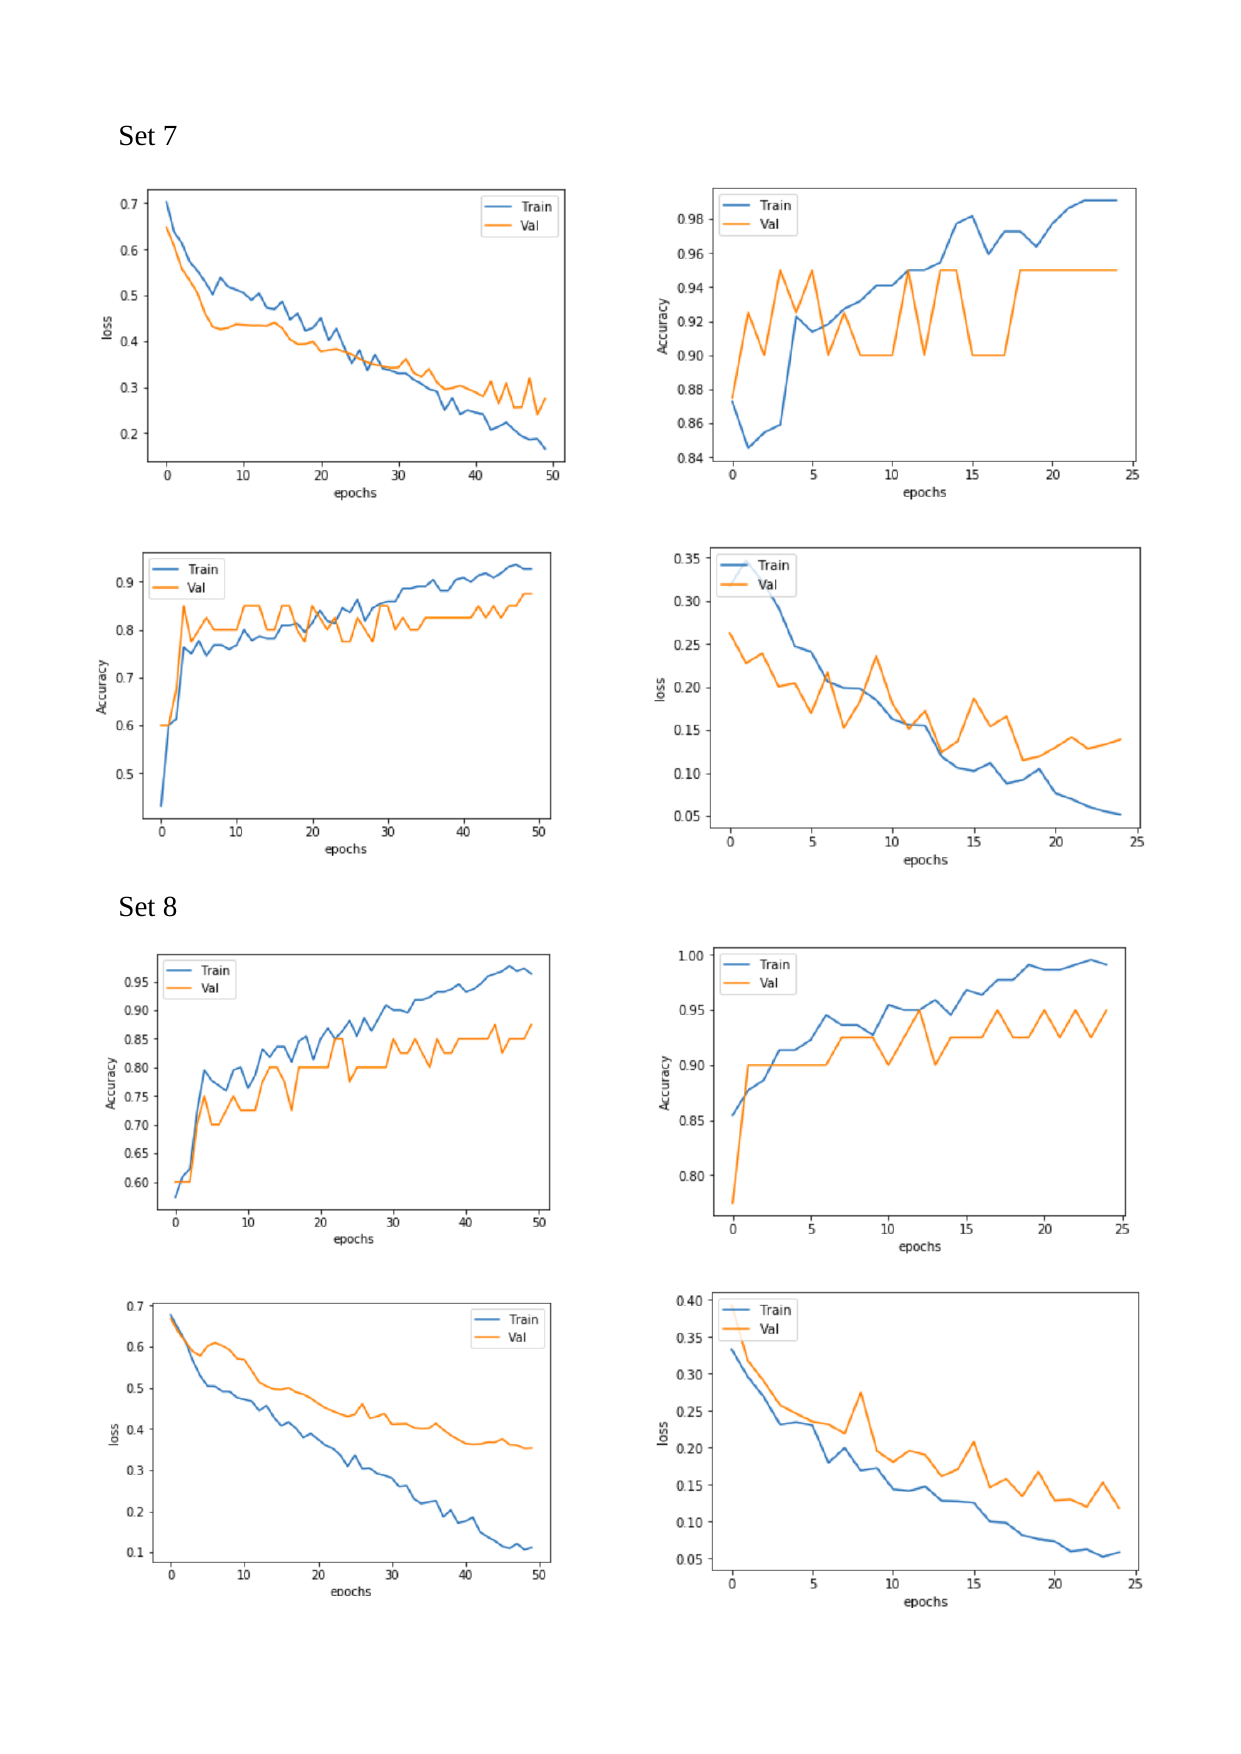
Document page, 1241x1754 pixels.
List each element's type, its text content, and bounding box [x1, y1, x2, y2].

picture [92, 941, 566, 1247]
picture [639, 536, 1157, 871]
picture [96, 1288, 567, 1596]
text Set 7 [118, 118, 1122, 152]
picture [640, 1277, 1155, 1608]
text Set 8 [118, 889, 1122, 923]
picture [78, 538, 573, 857]
picture [649, 932, 1152, 1257]
picture [643, 173, 1151, 508]
picture [88, 172, 580, 504]
